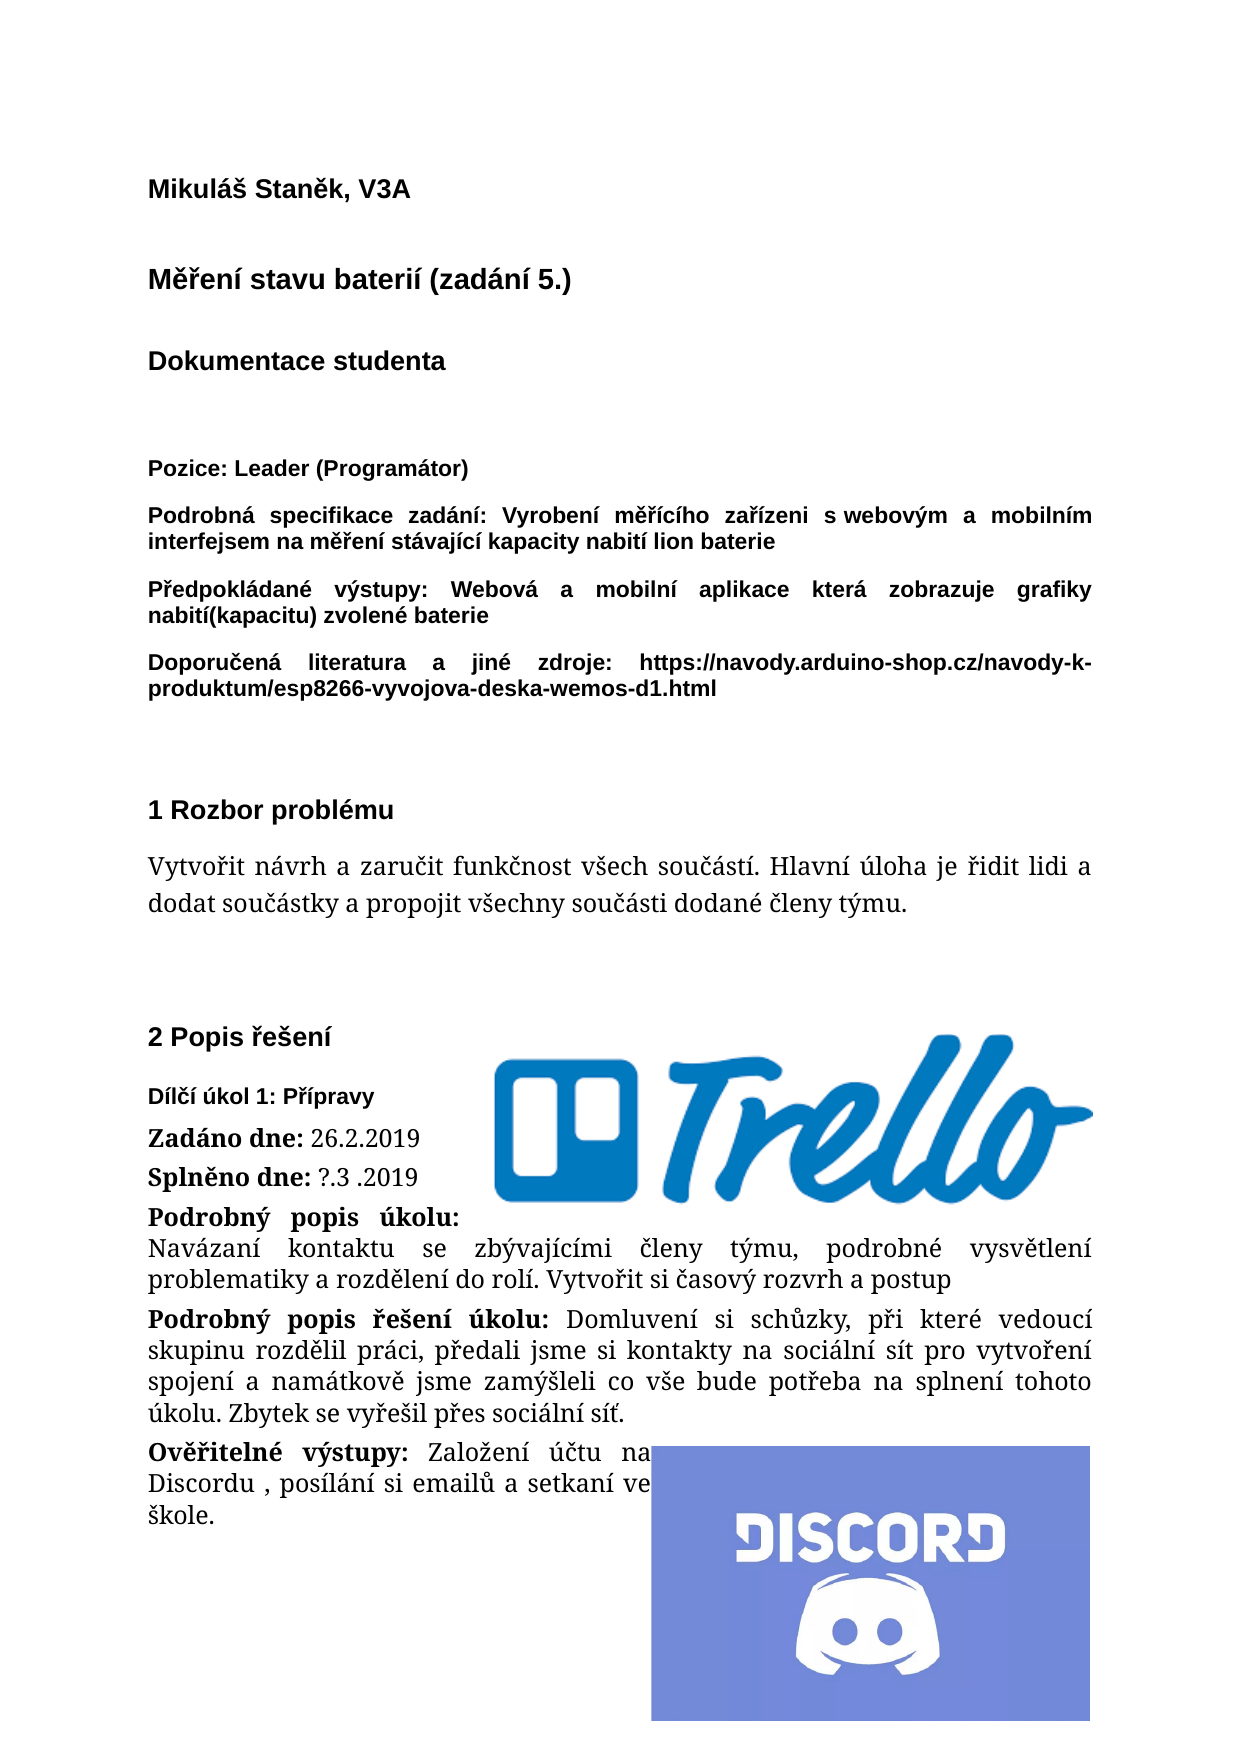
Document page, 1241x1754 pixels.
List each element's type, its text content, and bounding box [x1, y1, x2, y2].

text Vytvořit návrh a zaručit funkčnost všech součástí. Hlavní úloha je řidit lidi a dodat součástky a propojit všechny součásti dodané členy týmu. [148, 848, 1093, 920]
text Podrobný popis úkolu: Navázaní kontaktu se zbývajícími členy týmu, podrobné vysvětlení problematiky a rozdělení do rolí. Vytvořit si časový rozvrh a postup [148, 1201, 1093, 1295]
subtitle Doporučená literatura a jiné zdroje: https://navody.arduino-shop.cz/navody-k-produktum/esp8266-vyvojova-deska-wemos-d1.html [148, 649, 1093, 702]
text Podrobný popis řešení úkolu: Domluvení si schůzky, při které vedoucí skupinu rozdělil práci, předali jsme si kontakty na sociální sít pro vytvoření spojení a namátkově jsme zamýšleli co vše bude potřeba na splnení tohoto úkolu. Zbytek se vyřešil přes sociální síť. [148, 1303, 1093, 1428]
subtitle 1 Rozbor problému [148, 794, 1093, 826]
subtitle 2 Popis řešení [148, 1021, 1093, 1052]
subtitle Podrobná specifikace zadání: Vyrobení měřícího zařízeni s webovým a mobilním interfejsem na měření stávající kapacity nabití lion baterie [148, 502, 1093, 555]
subtitle Měření stavu baterií (zadání 5.) [148, 264, 1093, 295]
list Zadáno dne: 26.2.2019 [148, 1122, 459, 1153]
subtitle Dokumentace studenta [148, 345, 1093, 377]
list Splněno dne: ?.3 .2019 [148, 1162, 459, 1193]
subtitle Dílčí úkol 1: Přípravy [148, 1083, 459, 1109]
subtitle Mikuláš Staněk, V3A [148, 173, 1093, 204]
subtitle Pozice: Leader (Programátor) [148, 455, 1093, 481]
text Ověřitelné výstupy: Založení účtu na Discordu , posílání si emailů a setkaní ve škole. [148, 1437, 1093, 1530]
subtitle Předpokládané výstupy: Webová a mobilní aplikace která zobrazuje grafiky nabití(kapacitu) zvolené baterie [148, 576, 1093, 628]
